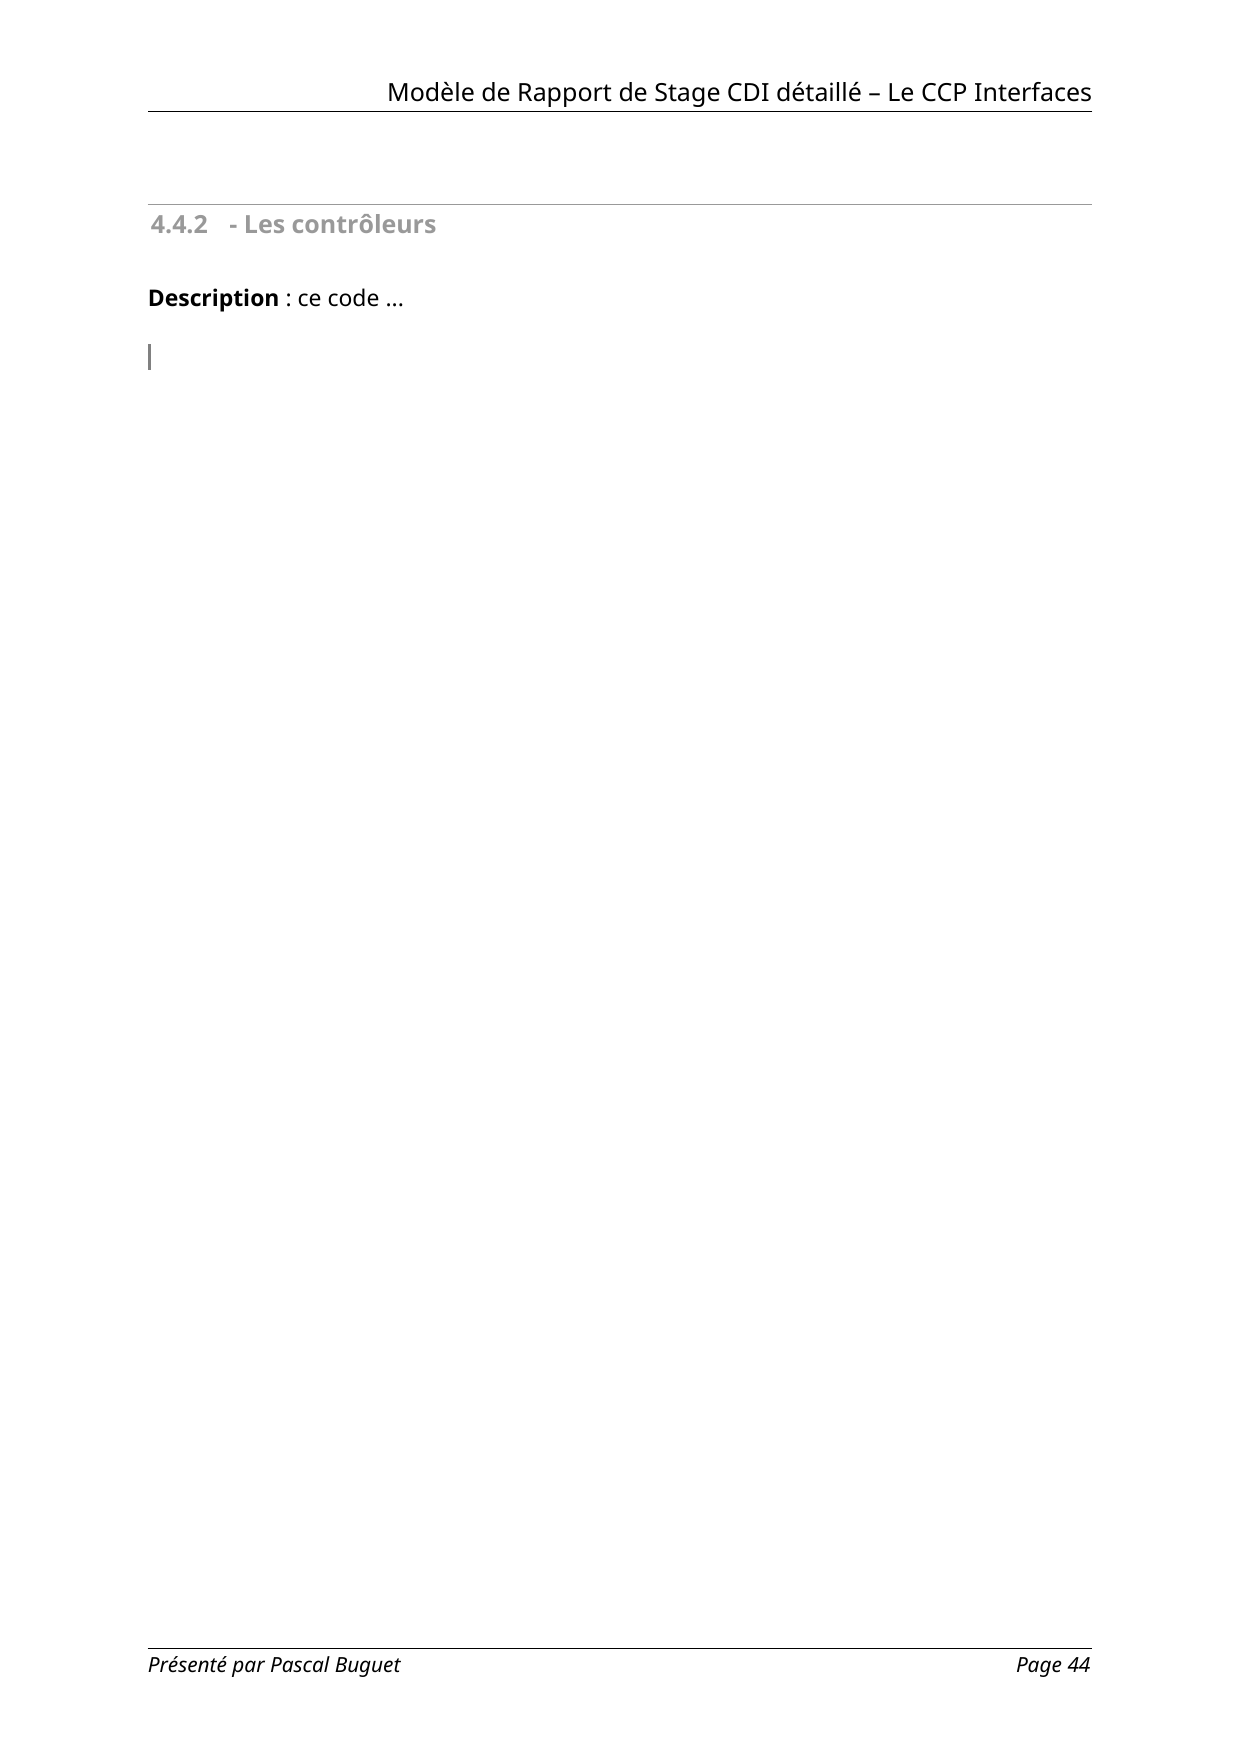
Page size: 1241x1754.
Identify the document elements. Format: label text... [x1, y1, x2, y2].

text Description : ce code ... [148, 281, 1092, 313]
subtitle - Les contrôleurs [148, 205, 1092, 244]
